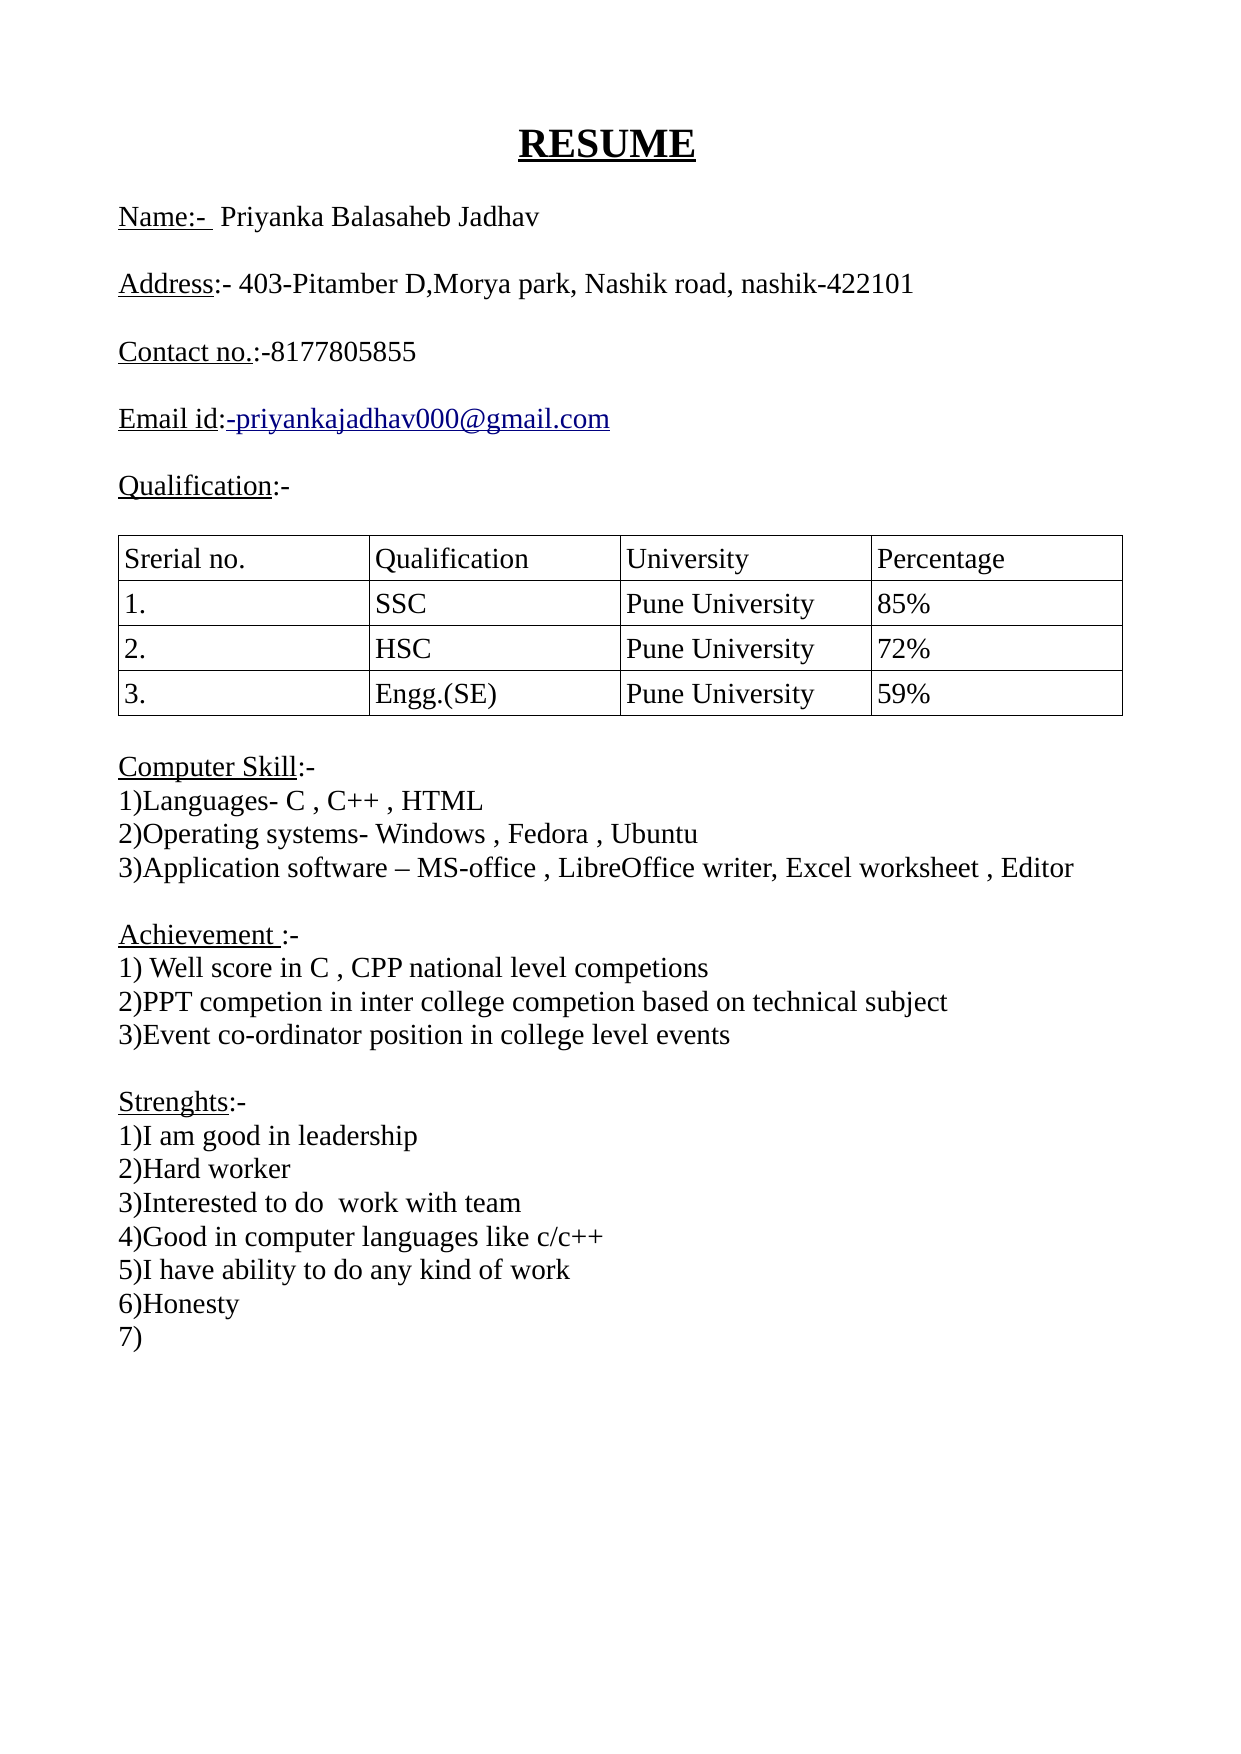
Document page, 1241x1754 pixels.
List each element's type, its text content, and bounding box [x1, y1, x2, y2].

text Contact no.:-8177805855 [118, 334, 1122, 367]
table_cell SSC [370, 581, 620, 625]
table_cell Pune University [621, 671, 871, 715]
table_cell 72% [872, 626, 1122, 670]
table_cell 3. [119, 671, 369, 715]
text 2)PPT competion in inter college competion based on technical subject [118, 984, 1122, 1017]
text 3)Event co-ordinator position in college level events [118, 1017, 1122, 1051]
text 2)Operating systems- Windows , Fedora , Ubuntu [118, 816, 1122, 850]
table_header University [621, 536, 871, 580]
table_cell HSC [370, 626, 620, 670]
table_cell 59% [872, 671, 1122, 715]
text Email id:-priyankajadhav000@gmail.com [118, 401, 1122, 434]
text RESUME [118, 118, 1122, 166]
table_cell Pune University [621, 581, 871, 625]
text 6)Honesty [118, 1286, 1122, 1319]
text 1)Languages- C , C++ , HTML [118, 783, 1122, 816]
table_header Percentage [872, 536, 1122, 580]
text 3)Interested to do work with team [118, 1185, 1122, 1219]
table_header Qualification [370, 536, 620, 580]
text Qualification:- [118, 468, 1122, 501]
text Strenghts:- [118, 1084, 1122, 1118]
text Address:- 403-Pitamber D,Morya park, Nashik road, nashik-422101 [118, 267, 1122, 300]
table_header Srerial no. [119, 536, 369, 580]
text 7) [118, 1319, 1122, 1353]
table_cell Pune University [621, 626, 871, 670]
text Name:- Priyanka Balasaheb Jadhav [118, 199, 1122, 233]
text 1)I am good in leadership [118, 1118, 1122, 1152]
text 3)Application software – MS-office , LibreOffice writer, Excel worksheet , Editor [118, 850, 1122, 883]
table_cell 1. [119, 581, 369, 625]
text 1) Well score in C , CPP national level competions [118, 950, 1122, 984]
table_cell 2. [119, 626, 369, 670]
text Achievement :- [118, 917, 1122, 950]
text 5)I have ability to do any kind of work [118, 1252, 1122, 1286]
table_cell Engg.(SE) [370, 671, 620, 715]
text 4)Good in computer languages like c/c++ [118, 1219, 1122, 1252]
table_cell 85% [872, 581, 1122, 625]
text 2)Hard worker [118, 1152, 1122, 1185]
text Computer Skill:- [118, 749, 1122, 783]
